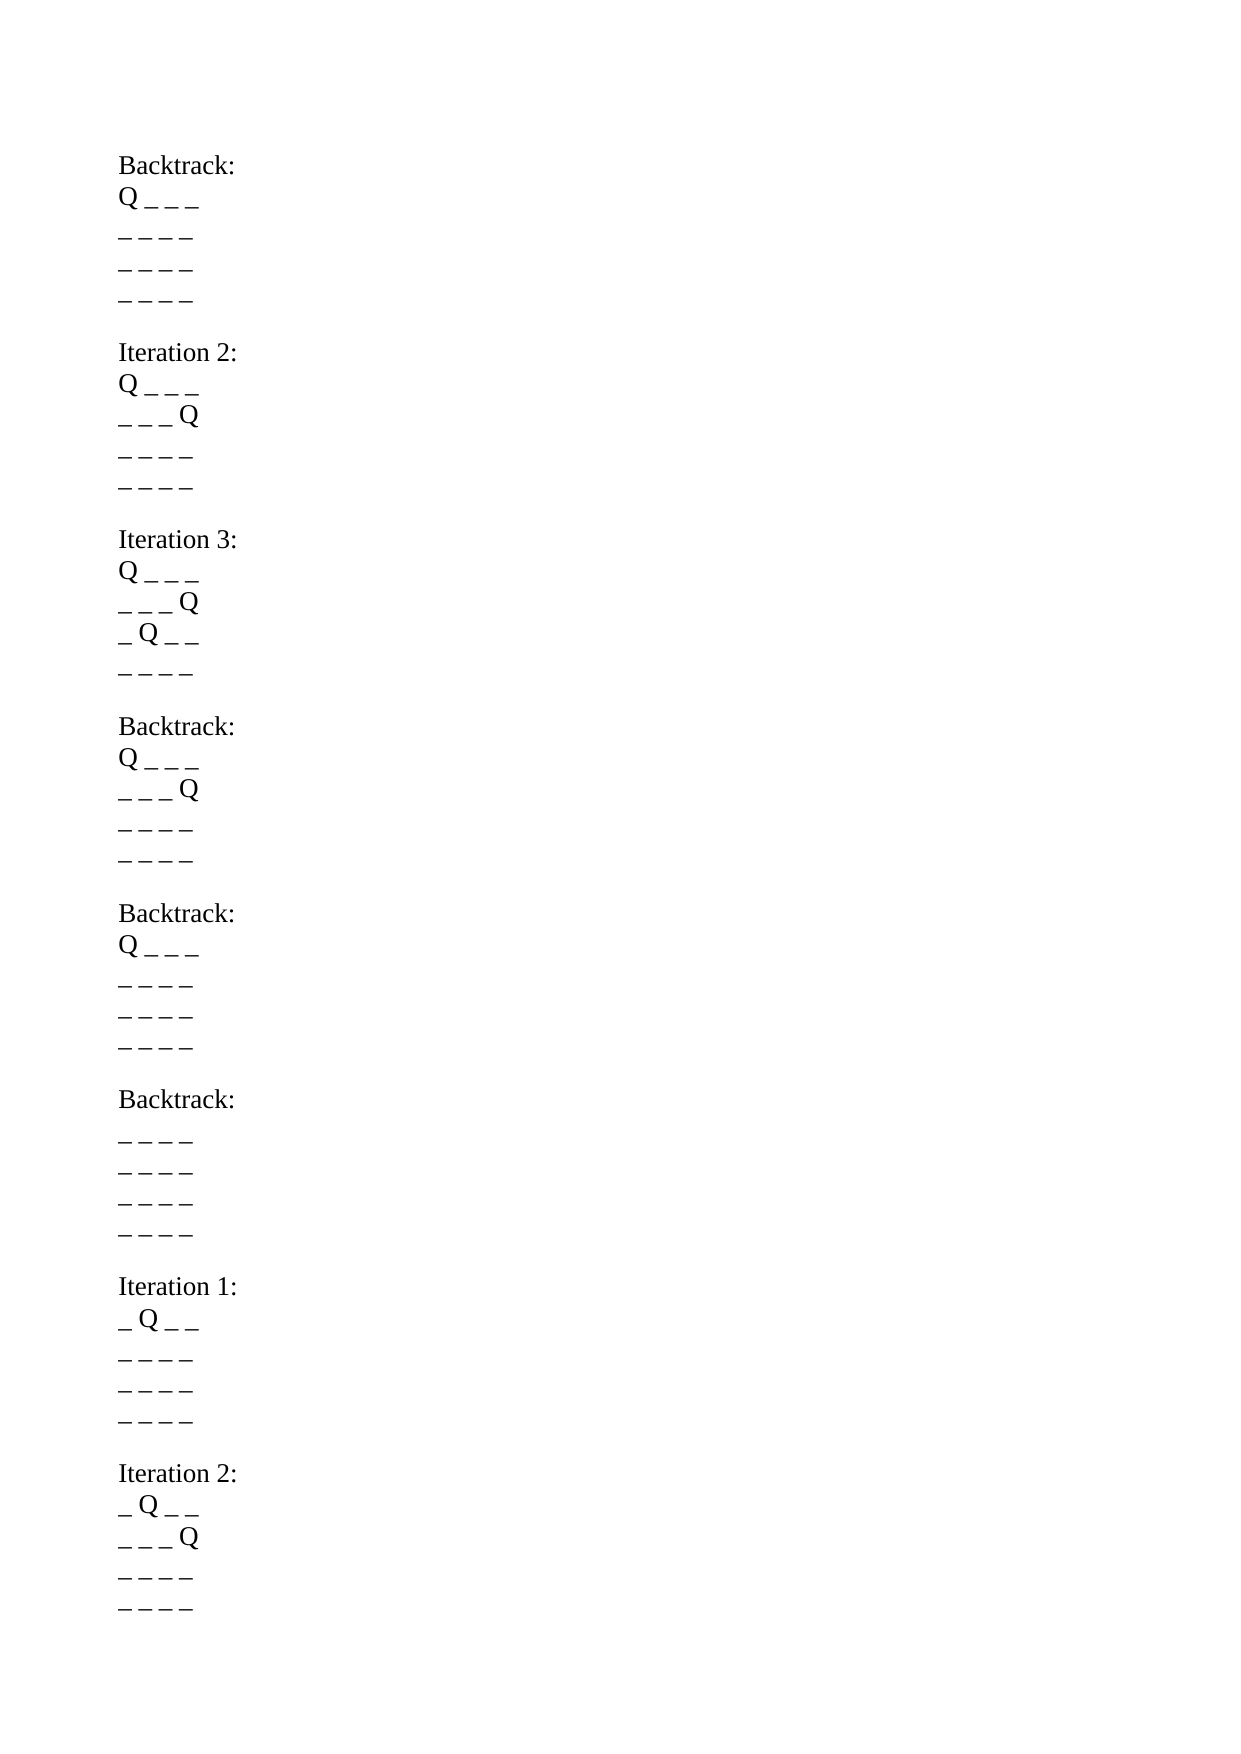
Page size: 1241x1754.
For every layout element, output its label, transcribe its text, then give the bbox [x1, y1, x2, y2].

text Iteration 2: [118, 336, 1122, 367]
text _ _ _ _ [118, 243, 1122, 274]
text _ _ _ _ [118, 1021, 1122, 1052]
text _ _ _ _ [118, 959, 1122, 990]
text Q _ _ _ [118, 928, 1122, 959]
text Q _ _ _ [118, 367, 1122, 398]
text _ _ _ _ [118, 1115, 1122, 1146]
text _ _ _ _ [118, 274, 1122, 305]
text _ _ _ _ [118, 1551, 1122, 1582]
text _ _ _ _ [118, 648, 1122, 679]
text _ _ _ _ [118, 1364, 1122, 1395]
text _ _ _ _ [118, 1333, 1122, 1364]
text _ _ _ Q [118, 1520, 1122, 1551]
text _ _ _ _ [118, 1395, 1122, 1426]
text Backtrack: [118, 149, 1122, 180]
text _ _ _ _ [118, 1177, 1122, 1208]
text Q _ _ _ [118, 741, 1122, 772]
text Backtrack: [118, 1084, 1122, 1115]
text _ Q _ _ [118, 616, 1122, 648]
text _ _ _ _ [118, 1146, 1122, 1177]
text Backtrack: [118, 710, 1122, 741]
text _ _ _ Q [118, 585, 1122, 616]
text _ Q _ _ [118, 1488, 1122, 1520]
text Iteration 3: [118, 523, 1122, 554]
text Q _ _ _ [118, 554, 1122, 585]
text Iteration 2: [118, 1457, 1122, 1488]
text Q _ _ _ [118, 180, 1122, 212]
text _ _ _ _ [118, 834, 1122, 866]
text _ _ _ _ [118, 429, 1122, 461]
text _ _ _ _ [118, 461, 1122, 492]
text _ _ _ _ [118, 990, 1122, 1021]
text _ _ _ _ [118, 803, 1122, 834]
text _ _ _ Q [118, 772, 1122, 803]
text Backtrack: [118, 897, 1122, 928]
text Iteration 1: [118, 1271, 1122, 1302]
text _ Q _ _ [118, 1302, 1122, 1333]
text _ _ _ _ [118, 212, 1122, 243]
text _ _ _ _ [118, 1582, 1122, 1613]
text _ _ _ Q [118, 398, 1122, 429]
text _ _ _ _ [118, 1208, 1122, 1239]
